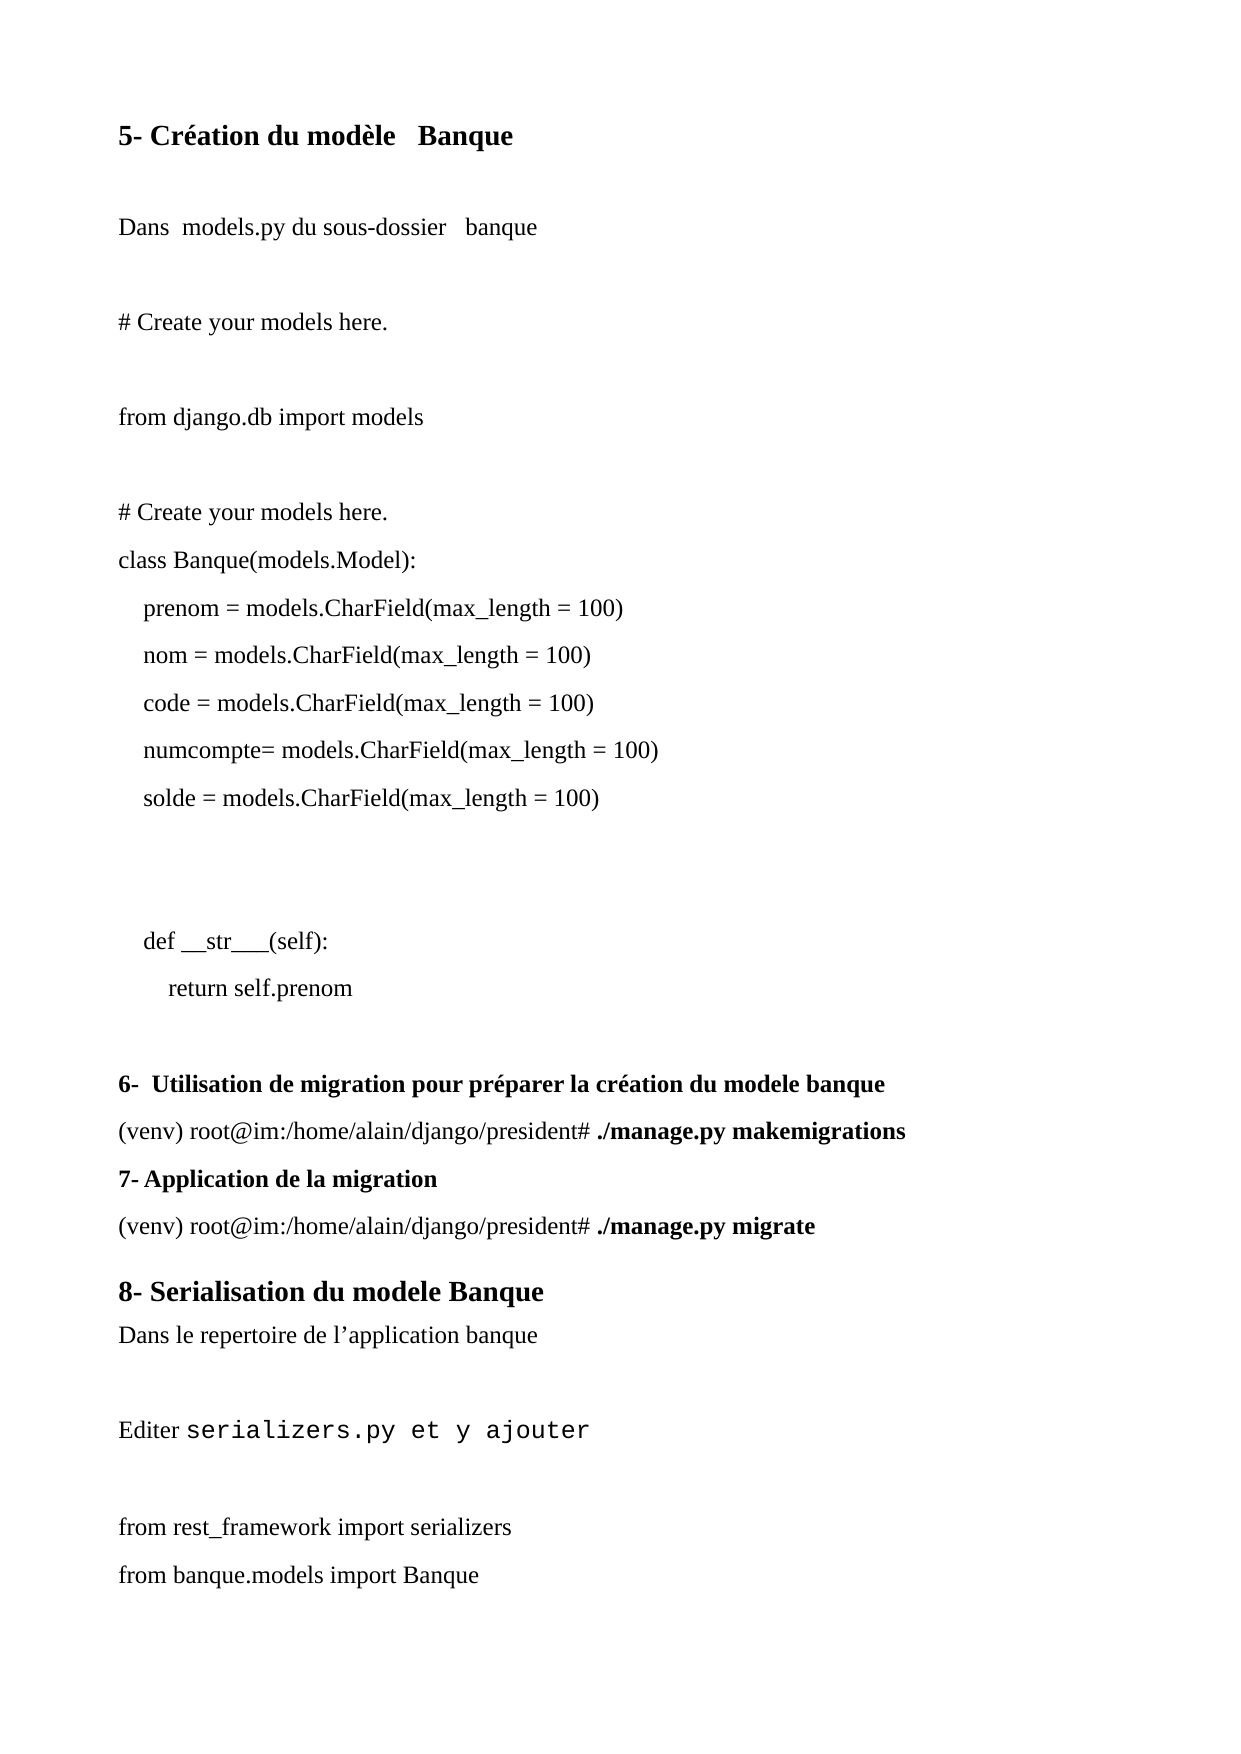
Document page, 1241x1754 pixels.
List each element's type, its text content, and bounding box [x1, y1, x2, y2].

text 7- Application de la migration [118, 1164, 1122, 1193]
text return self.prenom [118, 973, 1122, 1002]
text from rest_framework import serializers [118, 1512, 1122, 1541]
text Editer serializers.py et y ajouter [118, 1415, 1122, 1446]
text def __str___(self): [118, 926, 1122, 954]
text solde = models.CharField(max_length = 100) [118, 783, 1122, 812]
text class Banque(models.Model): [118, 545, 1122, 574]
text # Create your models here. [118, 497, 1122, 526]
text prenom = models.CharField(max_length = 100) [118, 593, 1122, 621]
text (venv) root@im:/home/alain/django/president# ./manage.py makemigrations [118, 1116, 1122, 1145]
text numcompte= models.CharField(max_length = 100) [118, 735, 1122, 764]
subtitle 5- Création du modèle Banque [118, 118, 1122, 152]
text Dans le repertoire de l’application banque [118, 1320, 1122, 1348]
subtitle 8- Serialisation du modele Banque [118, 1274, 1122, 1307]
text # Create your models here. [118, 307, 1122, 336]
text Dans models.py du sous-dossier banque [118, 212, 1122, 241]
text 6- Utilisation de migration pour préparer la création du modele banque [118, 1069, 1122, 1097]
text from banque.models import Banque [118, 1560, 1122, 1589]
text from django.db import models [118, 402, 1122, 431]
text (venv) root@im:/home/alain/django/president# ./manage.py migrate [118, 1211, 1122, 1240]
text code = models.CharField(max_length = 100) [118, 688, 1122, 717]
text nom = models.CharField(max_length = 100) [118, 640, 1122, 669]
